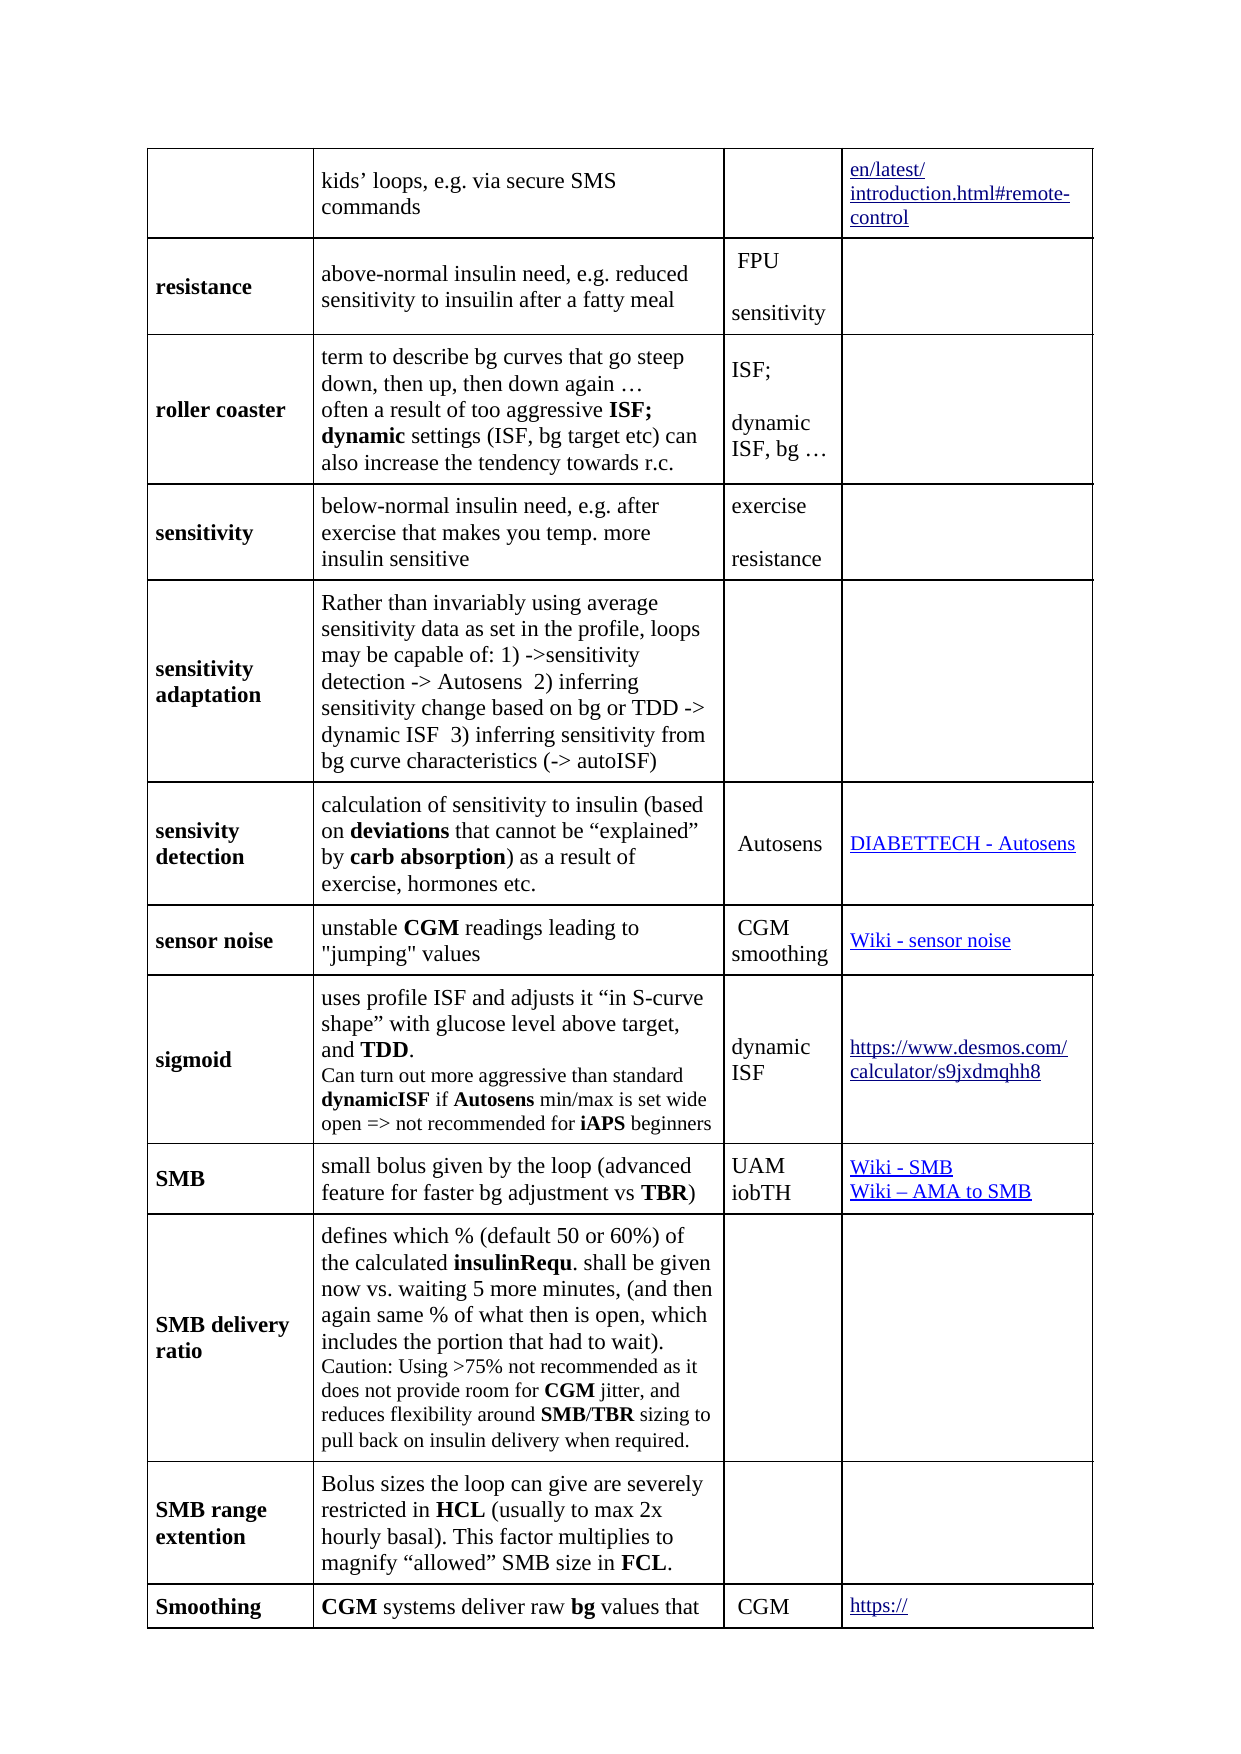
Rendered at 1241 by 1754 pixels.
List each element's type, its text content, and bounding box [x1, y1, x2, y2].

table_cell [843, 485, 1092, 579]
table_cell CGM smoothing [725, 906, 841, 974]
table_cell [843, 581, 1092, 781]
table_cell [843, 1215, 1092, 1461]
table_cell exercise resistance [725, 485, 841, 579]
table_cell calculation of sensitivity to insulin (based on deviations that cannot be “explained” by carb absorption) as a result of exercise, hormones etc. [314, 783, 723, 904]
table_cell Rather than invariably using average sensitivity data as set in the profile, loops may be capable of: 1) ->sensitivity detection -> Autosens 2) inferring sensitivity change based on bg or TDD -> dynamic ISF 3) inferring sensitivity from bg curve characteristics (-> autoISF) [314, 581, 723, 781]
table_cell [843, 335, 1092, 483]
table_cell uses profile ISF and adjusts it “in S-curve shape” with glucose level above target, and TDD. Can turn out more aggressive than standard dynamicISF if Autosens min/max is set wide open => not recommended for iAPS beginners [314, 976, 723, 1143]
table_cell defines which % (default 50 or 60%) of the calculated insulinRequ. shall be given now vs. waiting 5 more minutes, (and then again same % of what then is open, which includes the portion that had to wait). Caution: Using >75% not recommended as it does not provide room for CGM jitter, and reduces flexibility around SMB/TBR sizing to pull back on insulin delivery when required. [314, 1215, 723, 1461]
table_cell SMB [148, 1144, 313, 1213]
table_cell UAM iobTH [725, 1144, 841, 1213]
table_cell sensivity detection [148, 783, 313, 904]
table_cell sensitivity adaptation [148, 581, 313, 781]
table_cell term to describe bg curves that go steep down, then up, then down again … often a result of too aggressive ISF; dynamic settings (ISF, bg target etc) can also increase the tendency towards r.c. [314, 335, 723, 483]
table_cell [148, 149, 313, 237]
table_cell FPU sensitivity [725, 239, 841, 334]
table_cell Wiki - sensor noise [843, 906, 1092, 974]
table_cell [725, 581, 841, 781]
table_cell ISF; dynamic ISF, bg … [725, 335, 841, 483]
table_cell SMB delivery ratio [148, 1215, 313, 1461]
table_cell roller coaster [148, 335, 313, 483]
table_cell [843, 1462, 1092, 1583]
table_cell sigmoid [148, 976, 313, 1143]
table_cell dynamic ISF [725, 976, 841, 1143]
table_cell [725, 149, 841, 237]
table_cell https:// [843, 1585, 1092, 1627]
table_cell Wiki - SMB Wiki – AMA to SMB [843, 1144, 1092, 1213]
table_cell below-normal insulin need, e.g. after exercise that makes you temp. more insulin sensitive [314, 485, 723, 579]
table_cell small bolus given by the loop (advanced feature for faster bg adjustment vs TBR) [314, 1144, 723, 1213]
table_cell CGM [725, 1585, 841, 1627]
table_cell SMB range extention [148, 1462, 313, 1583]
table_cell above-normal insulin need, e.g. reduced sensitivity to insuilin after a fatty meal [314, 239, 723, 334]
table_cell Bolus sizes the loop can give are severely restricted in HCL (usually to max 2x hourly basal). This factor multiplies to magnify “allowed” SMB size in FCL. [314, 1462, 723, 1583]
table_cell unstable CGM readings leading to "jumping" values [314, 906, 723, 974]
table_cell en/latest/introduction.html#remote-control [843, 149, 1092, 237]
table_cell [725, 1215, 841, 1461]
table_cell kids’ loops, e.g. via secure SMS commands [314, 149, 723, 237]
table_cell Smoothing [148, 1585, 313, 1627]
table_cell CGM systems deliver raw bg values that [314, 1585, 723, 1627]
table_cell resistance [148, 239, 313, 334]
table_cell DIABETTECH - Autosens [843, 783, 1092, 904]
table_cell https://www.desmos.com/calculator/s9jxdmqhh8 [843, 976, 1092, 1143]
table_cell Autosens [725, 783, 841, 904]
table_cell [725, 1462, 841, 1583]
table_cell [843, 239, 1092, 334]
table_cell sensor noise [148, 906, 313, 974]
table_cell sensitivity [148, 485, 313, 579]
